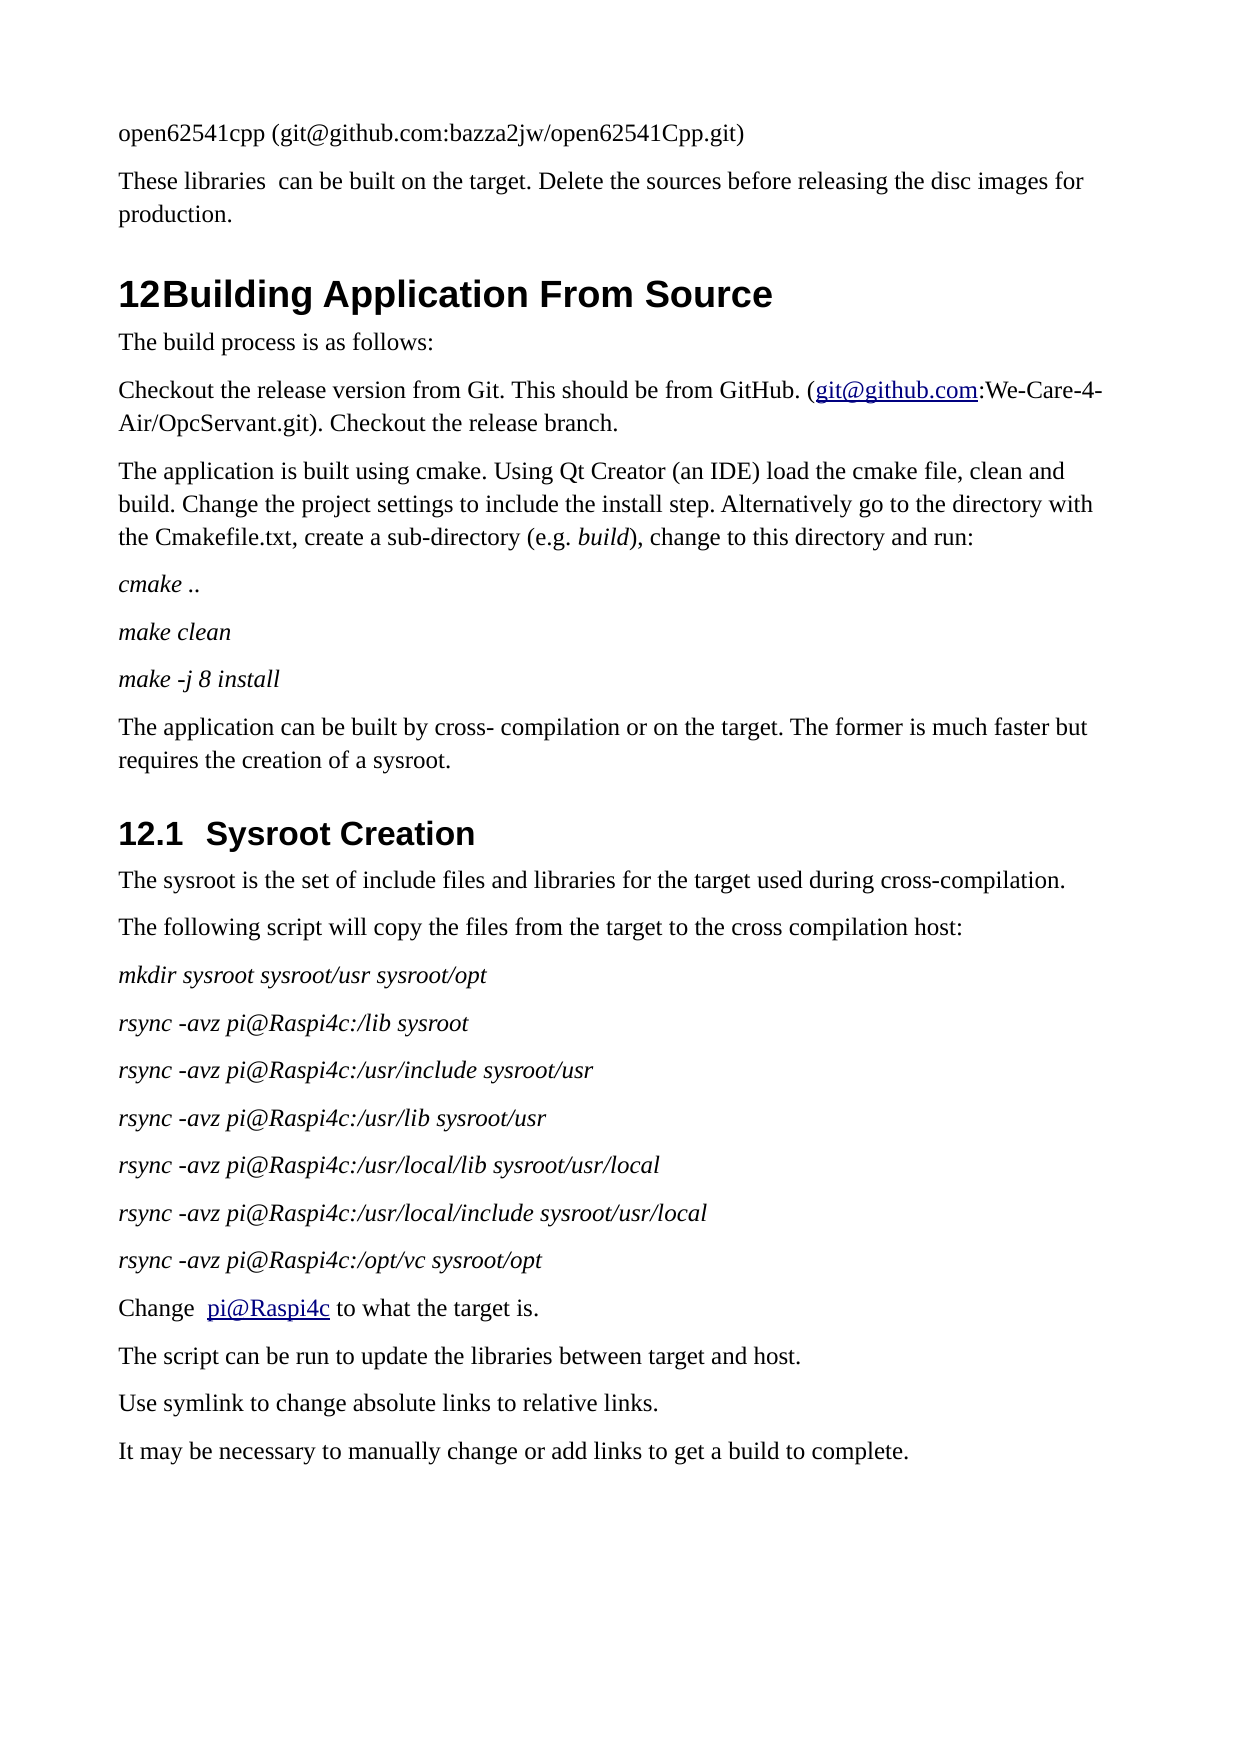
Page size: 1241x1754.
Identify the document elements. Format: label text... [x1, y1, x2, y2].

text rsync -avz pi@Raspi4c:/lib sysroot [118, 1008, 1122, 1036]
text Change pi@Raspi4c to what the target is. [118, 1293, 1122, 1322]
text Checkout the release version from Git. This should be from GitHub. (git@github.com:We-Care-4-Air/OpcServant.git). Checkout the release branch. [118, 375, 1122, 437]
text These libraries can be built on the target. Delete the sources before releasing the disc images for production. [118, 166, 1122, 227]
subtitle Building Application From Source [118, 271, 1122, 315]
text It may be necessary to manually change or add links to get a build to complete. [118, 1436, 1122, 1465]
text open62541cpp (git@github.com:bazza2jw/open62541Cpp.git) [118, 118, 1122, 147]
text The build process is as follows: [118, 327, 1122, 356]
text rsync -avz pi@Raspi4c:/opt/vc sysroot/opt [118, 1246, 1122, 1274]
text The following script will copy the files from the target to the cross compilation host: [118, 912, 1122, 941]
text rsync -avz pi@Raspi4c:/usr/include sysroot/usr [118, 1055, 1122, 1084]
text rsync -avz pi@Raspi4c:/usr/local/lib sysroot/usr/local [118, 1150, 1122, 1179]
text Use symlink to change absolute links to relative links. [118, 1388, 1122, 1417]
text The application can be built by cross- compilation or on the target. The former is much faster but requires the creation of a sysroot. [118, 712, 1122, 774]
text make -j 8 install [118, 664, 1122, 693]
text The sysroot is the set of include files and libraries for the target used during cross-compilation. [118, 865, 1122, 893]
text rsync -avz pi@Raspi4c:/usr/local/include sysroot/usr/local [118, 1198, 1122, 1227]
text cmake .. [118, 569, 1122, 598]
text The application is built using cmake. Using Qt Creator (an IDE) load the cmake file, clean and build. Change the project settings to include the install step. Alternatively go to the directory with the Cmakefile.txt, create a sub-directory (e.g. build), change to this directory and run: [118, 456, 1122, 551]
text The script can be run to update the libraries between target and host. [118, 1341, 1122, 1369]
text rsync -avz pi@Raspi4c:/usr/lib sysroot/usr [118, 1103, 1122, 1132]
text make clean [118, 617, 1122, 646]
subtitle Sysroot Creation [118, 814, 1122, 852]
text mkdir sysroot sysroot/usr sysroot/opt [118, 960, 1122, 989]
